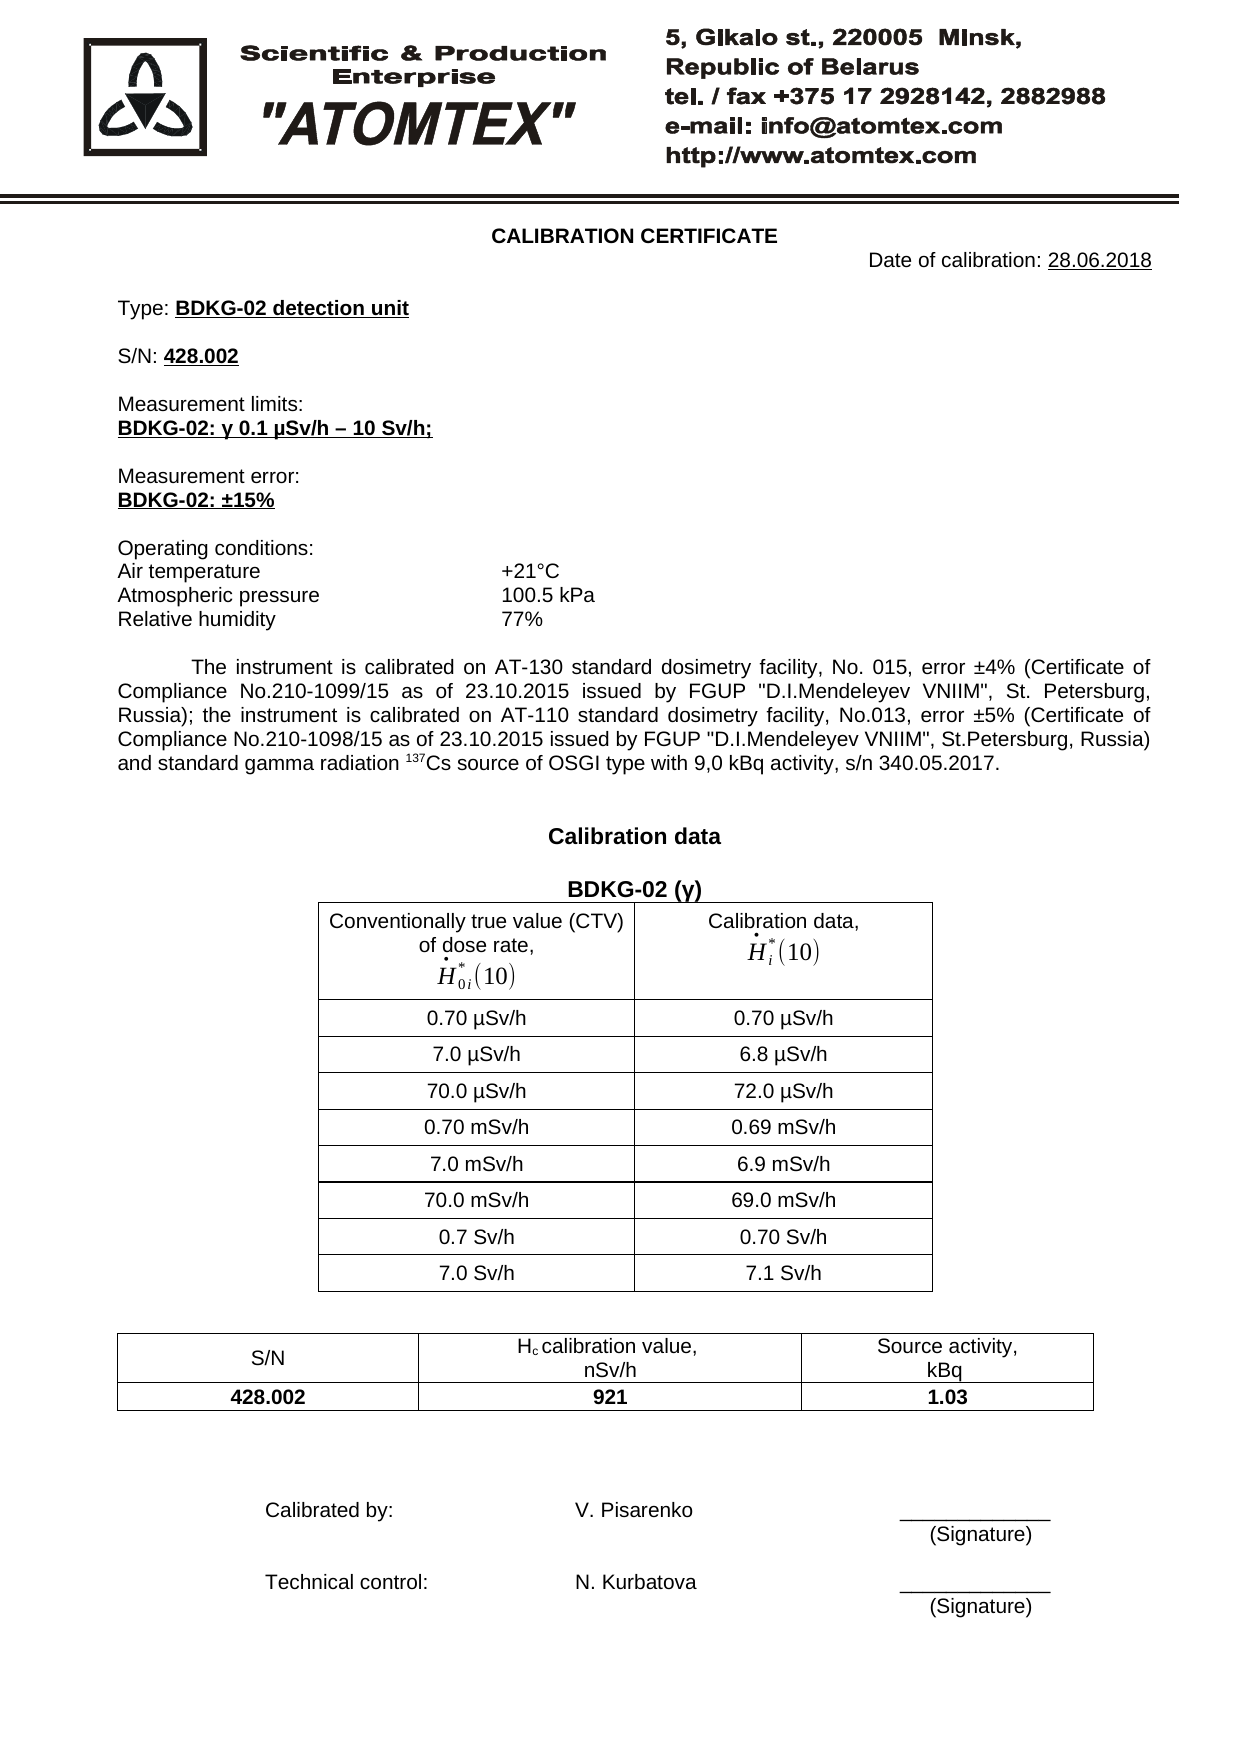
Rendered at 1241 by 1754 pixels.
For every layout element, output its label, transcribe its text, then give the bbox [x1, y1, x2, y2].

table_cell 70.0 µSv/h [319, 1073, 634, 1108]
table_cell 0.70 µSv/h [635, 1000, 932, 1036]
table_cell 7.0 Sv/h [319, 1255, 634, 1291]
text Technical control: N. Kurbatova _____________ [265, 1569, 1152, 1593]
table_cell 69.0 mSv/h [635, 1183, 932, 1218]
text BDKG-02 (γ) [117, 876, 1152, 902]
table_cell 0.70 mSv/h [319, 1110, 634, 1145]
table_cell 428.002 [118, 1383, 418, 1410]
table_cell 6.8 µSv/h [635, 1037, 932, 1072]
table_cell 0.70 µSv/h [319, 1000, 634, 1036]
table_cell 6.9 mSv/h [635, 1146, 932, 1181]
text (Signature) [929, 1522, 1152, 1546]
table_cell 7.1 Sv/h [635, 1255, 932, 1291]
table_cell 0.7 Sv/h [319, 1219, 634, 1254]
table_cell 7.0 µSv/h [319, 1037, 634, 1072]
text Operating conditions: [117, 535, 1152, 559]
text BDKG-02: γ 0.1 µSv/h – 10 Sv/h; [117, 416, 1152, 439]
table_cell 921 [419, 1383, 801, 1410]
table_header Calibration data, [635, 903, 932, 999]
text Measurement error: [117, 463, 1152, 487]
text Measurement limits: [117, 392, 1152, 416]
text (Signature) [929, 1593, 1152, 1617]
text Type: BDKG-02 detection unit [117, 296, 1152, 320]
text S/N: 428.002 [117, 344, 1152, 368]
table_cell 0.70 Sv/h [635, 1219, 932, 1254]
table_header Source activity, kBq [802, 1334, 1093, 1382]
table_cell 1,03 [802, 1383, 1093, 1410]
text CALIBRATION CERTIFICATE [117, 224, 1152, 248]
text Date of calibration: 28.06.2018 [117, 248, 1152, 272]
table_cell 72.0 µSv/h [635, 1073, 932, 1108]
text Calibrated by: V. Pisarenko _____________ [265, 1498, 1152, 1522]
table_header Нс calibration value, nSv/h [419, 1334, 801, 1382]
table_header S/N [118, 1334, 418, 1382]
table_header Conventionally true value (CTV) of dose rate, [319, 903, 634, 999]
table_cell 0.69 mSv/h [635, 1110, 932, 1145]
table_cell 70.0 mSv/h [319, 1183, 634, 1218]
text Atmospheric pressure 100.5 kPa [117, 583, 1152, 607]
text The instrument is calibrated on AT-130 standard dosimetry facility, No. 015, error ±4% (Certificate of Compliance No.210-1099/15 as of 23.10.2015 issued by FGUP "D.I.Mendeleyev VNIIM", St. Petersburg, Russia); the instrument is calibrated on AT-110 standard dosimetry facility, No.013, error ±5% (Certificate of Compliance No.210-1098/15 as of 23.10.2015 issued by FGUP "D.I.Mendeleyev VNIIM", St.Petersburg, Russia) and standard gamma radiation 137Cs source of OSGI type with 9,0 kBq activity, s/n 340.05.2017. [117, 655, 1152, 775]
text Air temperature +21°C [117, 559, 1152, 583]
text BDKG-02: ±15% [117, 487, 1152, 511]
table_cell 7.0 mSv/h [319, 1146, 634, 1181]
text Calibration data [117, 823, 1152, 849]
text Relative humidity 77% [117, 607, 1152, 631]
